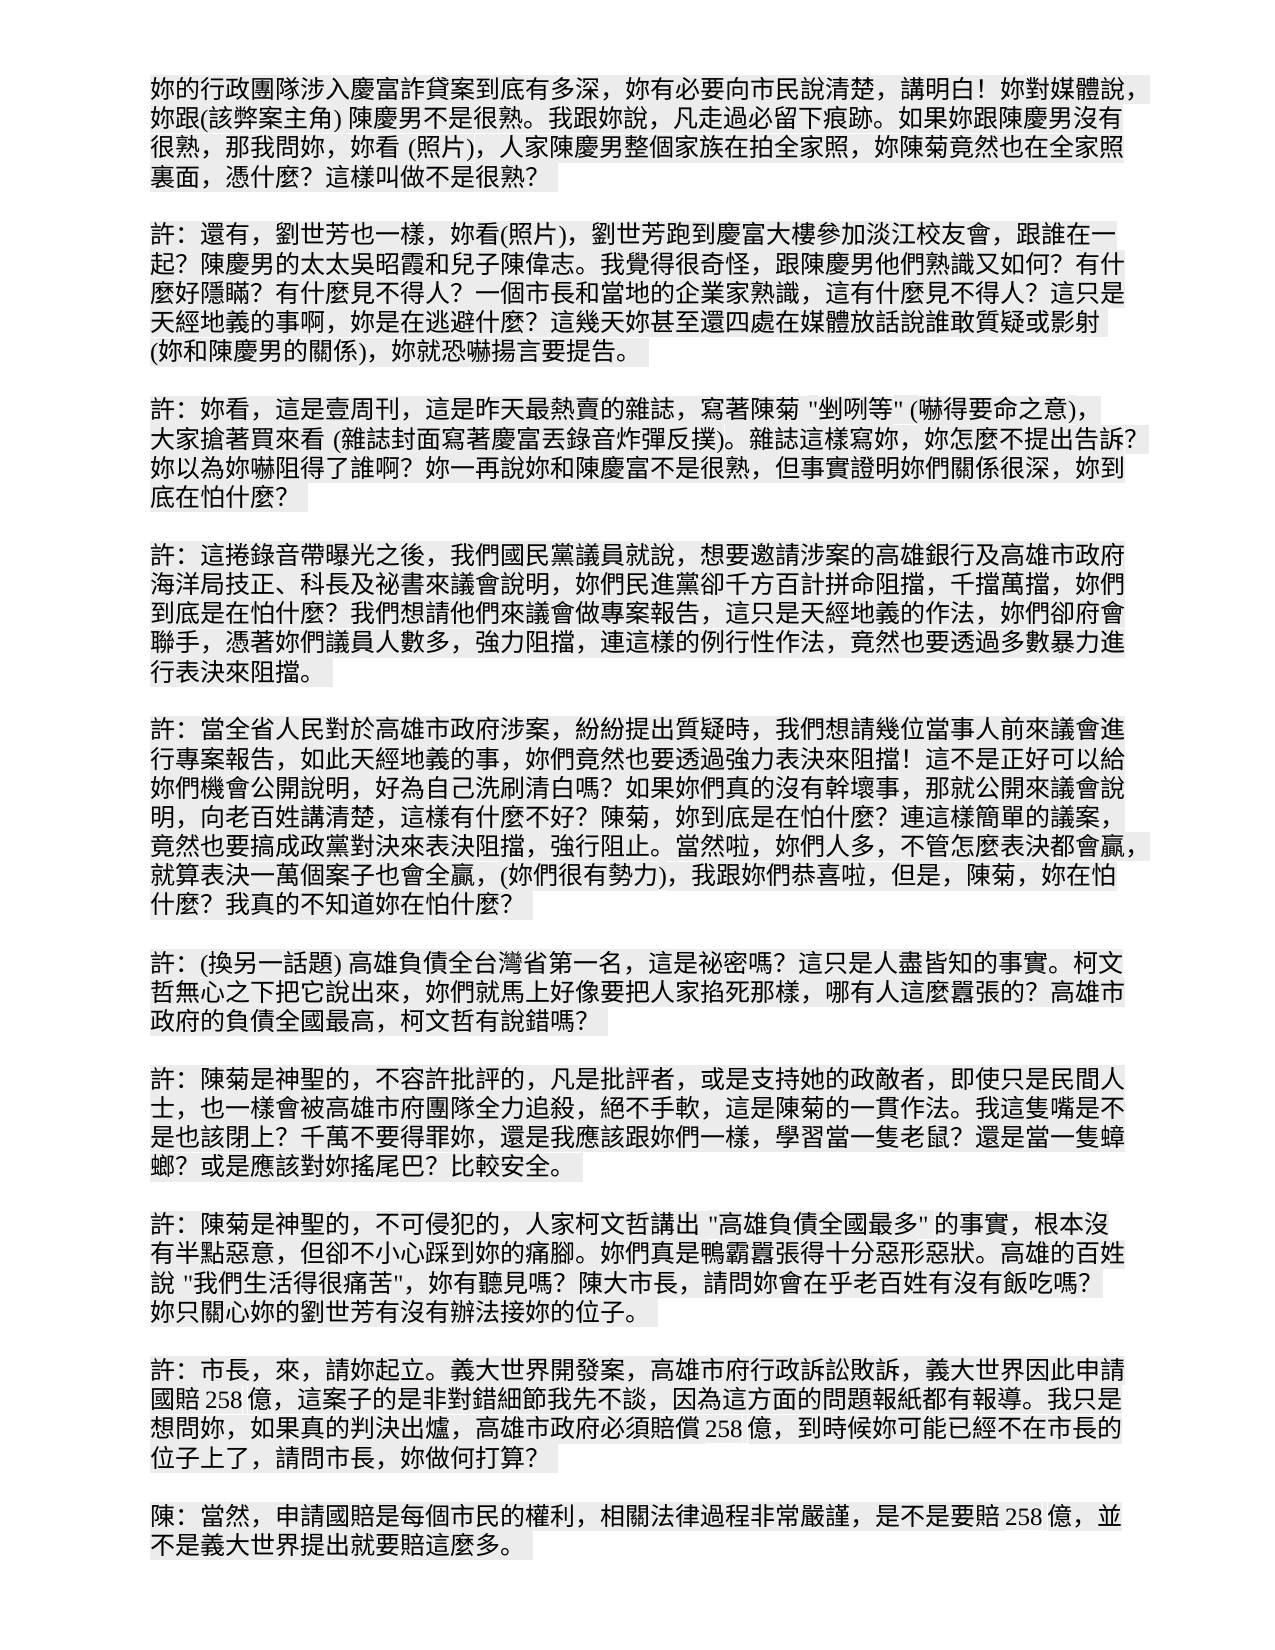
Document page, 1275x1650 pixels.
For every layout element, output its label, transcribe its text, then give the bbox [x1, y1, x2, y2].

text It's sad when someone you know becomes someone you knew. (一個你認識的朋友，倘若有一天卻變成一個你 "曾經" 認識的人，十分可悲。) ---Henry Rollins 為了紀念一個我 "曾經" 認識並且 "曾經" 推崇的人--陳菊，為了表示我對一個行事正直、卻已含冤死去的人--黃俊英--的敬意，我花了點時間記錄高雄市議會上個月月底的一段質詢，因為是台語發音，怕有些人聽不懂，所以摘要記下部份發言內容。 地點：高雄市議會 時間：2017年11月24日 影音：https://goo.gl/aeoTPe 內容： 許崑源議員：請妳 (指陳菊) 站起來。 許：凡走過必留下痕跡。市長，請教妳，這位是黃俊英 (中山大學) 校長，妳也當過她的學生，以妳來看，他的人格是高尚呢？還是不好？請妳簡單答覆。 陳菊：是，是。黃俊英老師我們都很尊敬他。 許：他人格好還是不好？ 陳：當然，非常好。 許：很高尚對不對。我敢說，全台灣省凡是認識黃俊英校長的人，無不讚嘆說這個人的人格很崇高。 許：往事只能回憶，還是不堪回首？真的很可惜，這麼好的一個人！結果卻含冤而死。市長啊，妳十一年前選舉時，就靠這一幕，(投票前一晚) 妳開記者招待會，指控說 "黃俊英賄選抓到了"！妳找來一些年輕人，個個包頭蒙面 (怕人家認出)，就像老鼠一樣，見不得光。這就是走路工(即賄選)事件。 許：在此我要跟各位市民報告，當年投票前夕那一晚，競選活動已經結束，剛好就是十點，黃俊英的總幹事對黃俊英說："喂，我說校長啊，雖然競選活動已經結束，但是我們還是要小心喔，這個黨(指民進黨)奧步一大堆哦"。你知道黃校長這個人有多可愛嗎？他竟然很天真地對總幹事說："不會啦，你想太多了，陳菊是我以前(中山大學) 的學生，是我教出來的學生，她不可能用奧步對付她的老師啦"。 許：黃俊英這些話才剛講完還不到三十分鐘，妳就召開了記者招待會，妳指控說 "黃俊英賄選抓到了！" 大家看，(記者招待會上這些年輕人) 個個就像老鼠，就像蟑螂躲在坑洞裏那樣，見不得人！妳當市長，妳的政權就是靠這個奧步得來的。 許：台語俗語說：小時候偷摘瓠，長大就會偷牽牛 (亦即重大卑劣行為往往是從小養成之意)。妳看，(記者招待會上) 這些年輕人，正在成長之中，妳卻為了奪取政權，竟然使用這種下三濫的步數。這些年輕人，其中有一兩個都已經當上議員了。當他們年紀還很輕，還在成長之中，妳就給他們灌輸這些不好的思想，專門教他們一些齷齪招數。台灣的道德觀念和是非現在全沒了，你們全都搞這樣一些骯髒奧步，老鼠招數，蟑螂招數。現在妳們得逞啦，政權全部都是你們的了，我給妳們恭喜啦。 許：還有，妳們的王端仁局長(明顯牽涉慶富弊案的那位高雄市海洋局局長)，這幾天竟然無保釋回，甚至據說很可能會沒事脫身，我還是給妳們恭喜啦。 許：如果時間可以倒流，如果真相可以還原，如果黃俊英不是輸妳這一千多票，如果沒有這個什麼賄選抹黑事件，如果高雄市長是黃俊英擔任，高雄會變成現在這副德性嗎？情何以堪！我絕對沒有冤枉妳，(這都是有證據的)，如果是黃俊英當市長，高雄市會這麼悽慘嗎？ 許：妳這個市長，整天就只是想著拼選舉，究竟有沒有哪一天妳沒有在搞選舉？妳曾經在乎過老百姓的死活嗎？高雄有三高：高犯罪，高失業，高負債，勇奪全國三高王。陳菊主政下的行政團隊，貪污比例是全國第一名。這些事實我都沒有冤枉妳。根據2010年12月25日司法院裁判司系統的資料所顯示，高雄市政府涉嫌貪腐的案件，一共有131人，這幾年才發生的都還沒列入統計，而妳卻四處吹牛，自我誇耀清廉。 許：人家說，高雄現在窮得只能看得見花媽 (指陳菊的照片四處都是)，其實還有啦，還有兩個，一個是劉世芳，一個叫陳其邁 (民進黨大貪官陳哲男的兒子，現任立委)。整個高雄市到處就只能看見你們這三個人。晚上的高雄，你想在街上看見個人影都很難 (意即市政蕭條，民生凋敝)。如果時光可以倒流，如果沒有妳搞的這種骯髒選舉步數，如果是黃俊英當市長，他會跟妳一樣整天只知道拼選舉嗎？一個這麼老實、人格健全的人，卻被妳們用這樣一種齷齪骯髒的步數給他抹黑，一頂賄選的大帽子就硬是給他戴上去。 許：妳知道黃俊英校長有多高貴嗎？當他在競選高雄市長時，某個企業拿出六千萬給他，要讓他花用，前後派人來遊說黃校長六、七次，說這六千萬要給他當做競選經費，他卻拒絕了，不要就是不要，然後卻叫太太拿自己的房子去抵押貸款，借了一千八百萬來參選。一個人格如此高尚的人，妳們卻無中生有硬是抹黑他，讓他從此變得很消沉，很想不開，最後含冤抑鬱而死。 許：對啦，現在已經是妳們的天下了。但是，人力做不到的事，老天爺還是會有辦法的。(亦即別太囂張、是非善惡會有報之意) 許：陳菊，妳在怕什麼？(現在換另一個話題，改談上述牽涉數百億的慶富案) 陳菊，妳和妳的行政團隊涉入慶富詐貸案到底有多深，妳有必要向市民說清楚，講明白！妳對媒體說，妳跟(該弊案主角) 陳慶男不是很熟。我跟妳說，凡走過必留下痕跡。如果妳跟陳慶男沒有很熟，那我問妳，妳看 (照片)，人家陳慶男整個家族在拍全家照，妳陳菊竟然也在全家照裏面，憑什麼？這樣叫做不是很熟？ 許：還有，劉世芳也一樣，妳看(照片)，劉世芳跑到慶富大樓參加淡江校友會，跟誰在一起？陳慶男的太太吳昭霞和兒子陳偉志。我覺得很奇怪，跟陳慶男他們熟識又如何？有什麼好隱瞞？有什麼見不得人？一個市長和當地的企業家熟識，這有什麼見不得人？這只是天經地義的事啊，妳是在逃避什麼？這幾天妳甚至還四處在媒體放話說誰敢質疑或影射 (妳和陳慶男的關係)，妳就恐嚇揚言要提告。 許：妳看，這是壹周刊，這是昨天最熱賣的雜誌，寫著陳菊 "剉咧等" (嚇得要命之意)，大家搶著買來看 (雜誌封面寫著慶富丟錄音炸彈反撲)。雜誌這樣寫妳，妳怎麼不提出告訴？妳以為妳嚇阻得了誰啊？妳一再說妳和陳慶富不是很熟，但事實證明妳們關係很深，妳到底在怕什麼？ 許：這捲錄音帶曝光之後，我們國民黨議員就說，想要邀請涉案的高雄銀行及高雄市政府海洋局技正、科長及祕書來議會說明，妳們民進黨卻千方百計拼命阻擋，千擋萬擋，妳們到底是在怕什麼？我們想請他們來議會做專案報告，這只是天經地義的作法，妳們卻府會聯手，憑著妳們議員人數多，強力阻擋，連這樣的例行性作法，竟然也要透過多數暴力進行表決來阻擋。 許：當全省人民對於高雄市政府涉案，紛紛提出質疑時，我們想請幾位當事人前來議會進行專案報告，如此天經地義的事，妳們竟然也要透過強力表決來阻擋！這不是正好可以給妳們機會公開說明，好為自己洗刷清白嗎？如果妳們真的沒有幹壞事，那就公開來議會說明，向老百姓講清楚，這樣有什麼不好？陳菊，妳到底是在怕什麼？連這樣簡單的議案，竟然也要搞成政黨對決來表決阻擋，強行阻止。當然啦，妳們人多，不管怎麼表決都會贏，就算表決一萬個案子也會全贏，(妳們很有勢力)，我跟妳們恭喜啦，但是，陳菊，妳在怕什麼？我真的不知道妳在怕什麼？ 許：(換另一話題) 高雄負債全台灣省第一名，這是祕密嗎？這只是人盡皆知的事實。柯文哲無心之下把它說出來，妳們就馬上好像要把人家掐死那樣，哪有人這麼囂張的？高雄市政府的負債全國最高，柯文哲有說錯嗎？ 許：陳菊是神聖的，不容許批評的，凡是批評者，或是支持她的政敵者，即使只是民間人士，也一樣會被高雄市府團隊全力追殺，絕不手軟，這是陳菊的一貫作法。我這隻嘴是不是也該閉上？千萬不要得罪妳，還是我應該跟妳們一樣，學習當一隻老鼠？還是當一隻蟑螂？或是應該對妳搖尾巴？比較安全。 許：陳菊是神聖的，不可侵犯的，人家柯文哲講出 "高雄負債全國最多" 的事實，根本沒有半點惡意，但卻不小心踩到妳的痛腳。妳們真是鴨霸囂張得十分惡形惡狀。高雄的百姓說 "我們生活得很痛苦"，妳有聽見嗎？陳大市長，請問妳會在乎老百姓有沒有飯吃嗎？妳只關心妳的劉世芳有沒有辦法接妳的位子。 許：市長，來，請妳起立。義大世界開發案，高雄市府行政訴訟敗訴，義大世界因此申請國賠258億，這案子的是非對錯細節我先不談，因為這方面的問題報紙都有報導。我只是想問妳，如果真的判決出爐，高雄市政府必須賠償258億，到時候妳可能已經不在市長的位子上了，請問市長，妳做何打算？ 陳：當然，申請國賠是每個市民的權利，相關法律過程非常嚴謹，是不是要賠258億，並不是義大世界提出就要賠這麼多。 許：這個我當然知道啦，這誰不知道呢？我是說，如果真的判決要賠258億怎麼辦？問題就出在妳把行政權無限擴大，人家義大世界合法申請執照，總共有三十幾個項目，妳卻僅僅因為其中一項工程的容積率超過規定，然後就把其它三十幾項工程全面禁止，於是人家就提出行政訴訟，最高行政法院也判決了，判決義大世界勝訴。那麼，這258億賠償金，請問以後怎麼支付？ 許：外面大家都在說，義大世界的林義守當年押錯寶啦，竟然支持楊秋興選市長，而不是支持妳，所以妳就殺雞儆猴，秋後算帳。可是，人家義大可是合法申請，合法取得施工執照，妳憑什麼全面禁止施工？可以這樣做事情嗎？市民朋友你們聽清楚，這就是你們偉大的市長，全民愛戴的陳菊市長。 許：(這個國賠) 妳說妳會承擔，請問妳怎麼承擔？用嘴巴承擔嗎？這可是258億7千7 百多萬耶，不管到最後要賠人家多少，全是國庫的損失，全民必須負擔這些錢。妳用嘴承擔嗎？妳要不要把妳的財產拿出來承擔？這才是承擔。 [150, 75, 1125, 1560]
